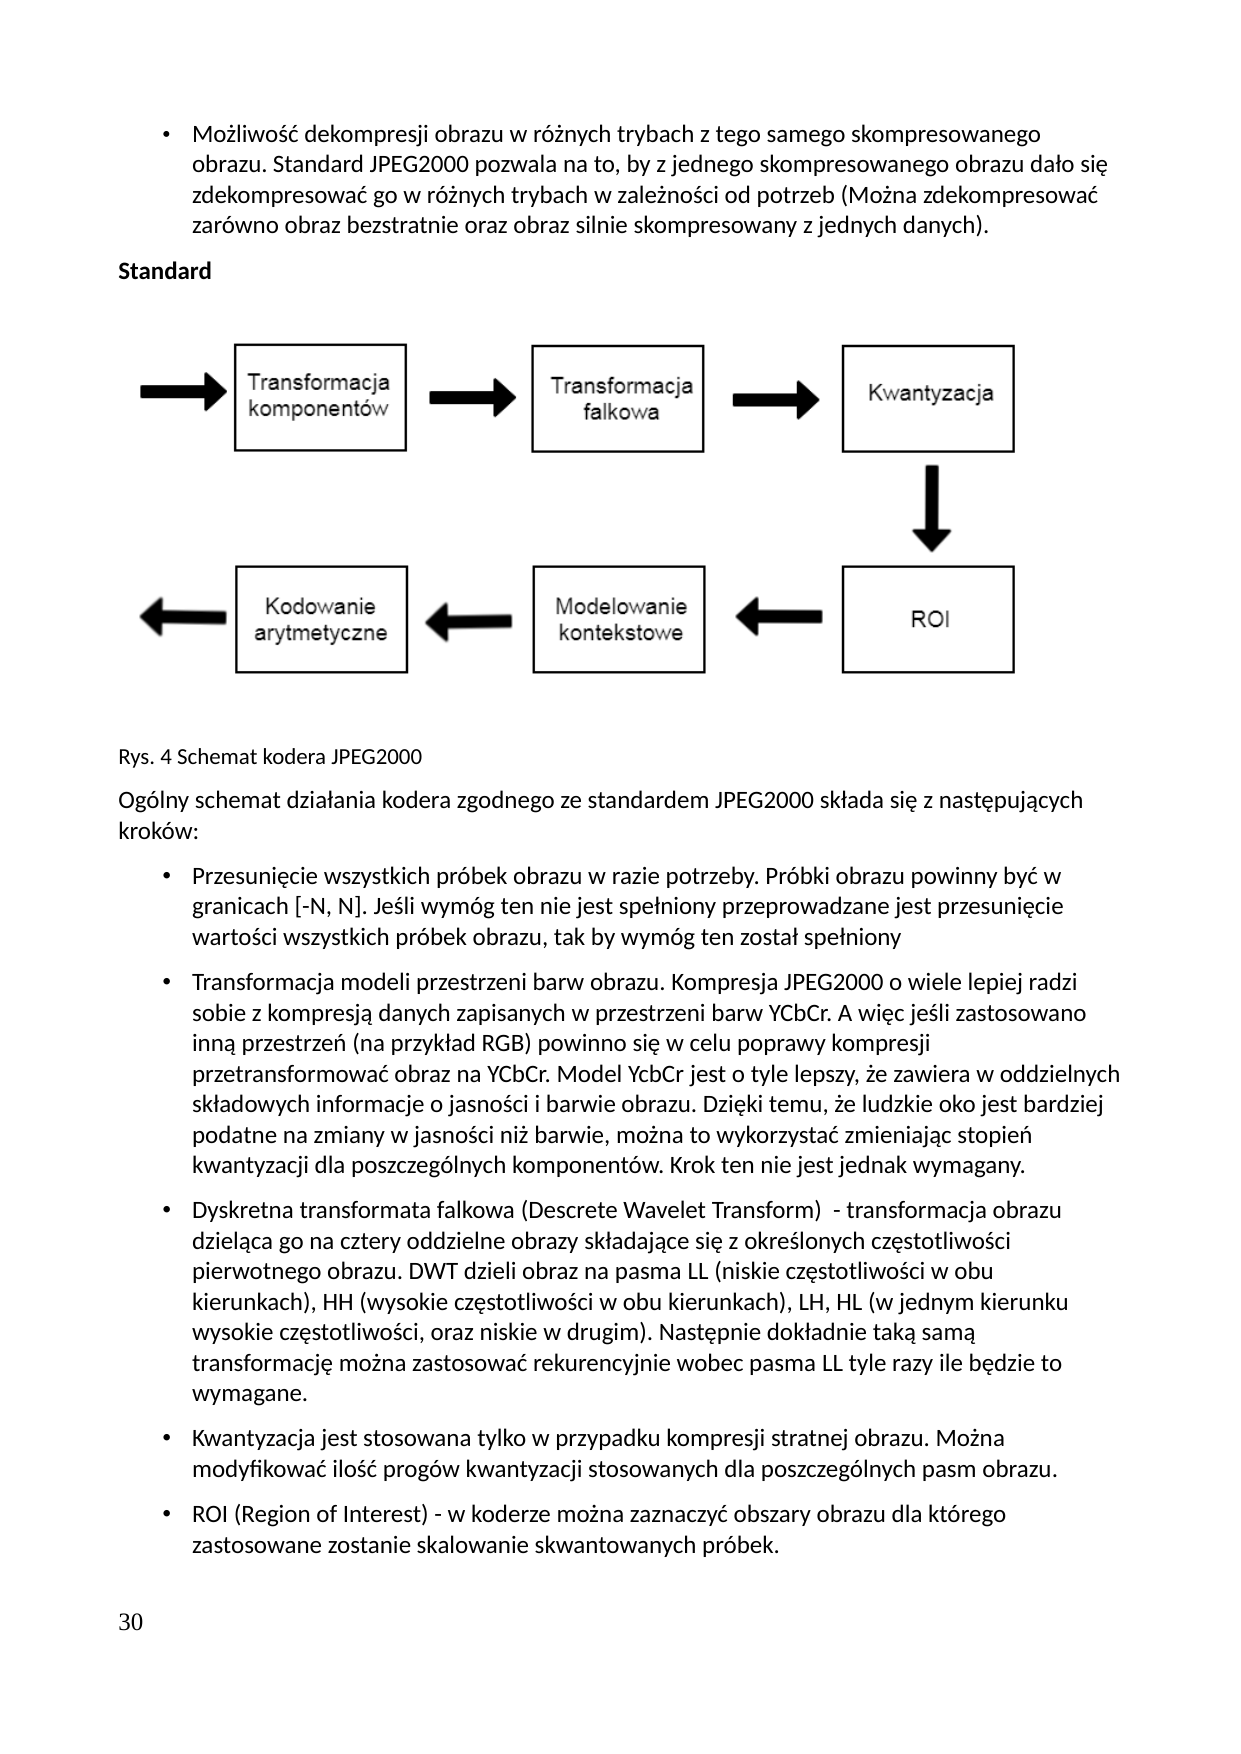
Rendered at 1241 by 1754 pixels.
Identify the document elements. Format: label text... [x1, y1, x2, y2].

list Przesunięcie wszystkich próbek obrazu w razie potrzeby. Próbki obrazu powinny być w granicach [-N, N]. Jeśli wymóg ten nie jest spełniony przeprowadzane jest przesunięcie wartości wszystkich próbek obrazu, tak by wymóg ten został spełniony [162, 860, 1122, 952]
list Dyskretna transformata falkowa (Descrete Wavelet Transform) - transformacja obrazu dzieląca go na cztery oddzielne obrazy składające się z określonych częstotliwości pierwotnego obrazu. DWT dzieli obraz na pasma LL (niskie częstotliwości w obu kierunkach), HH (wysokie częstotliwości w obu kierunkach), LH, HL (w jednym kierunku wysokie częstotliwości, oraz niskie w drugim). Następnie dokładnie taką samą transformację można zastosować rekurencyjnie wobec pasma LL tyle razy ile będzie to wymagane. [162, 1194, 1122, 1408]
text Ogólny schemat działania kodera zgodnego ze standardem JPEG2000 składa się z następujących kroków: [118, 784, 1122, 845]
text Standard [118, 255, 1122, 286]
list Możliwość dekompresji obrazu w różnych trybach z tego samego skompresowanego obrazu. Standard JPEG2000 pozwala na to, by z jednego skompresowanego obrazu dało się zdekompresować go w różnych trybach w zależności od potrzeb (Można zdekompresować zarówno obraz bezstratnie oraz obraz silnie skompresowany z jednych danych). [162, 118, 1122, 240]
picture [131, 301, 1041, 721]
text Rys. 4 Schemat kodera JPEG2000 [118, 742, 1122, 770]
list Transformacja modeli przestrzeni barw obrazu. Kompresja JPEG2000 o wiele lepiej radzi sobie z kompresją danych zapisanych w przestrzeni barw YCbCr. A więc jeśli zastosowano inną przestrzeń (na przykład RGB) powinno się w celu poprawy kompresji przetransformować obraz na YCbCr. Model YcbCr jest o tyle lepszy, że zawiera w oddzielnych składowych informacje o jasności i barwie obrazu. Dzięki temu, że ludzkie oko jest bardziej podatne na zmiany w jasności niż barwie, można to wykorzystać zmieniając stopień kwantyzacji dla poszczególnych komponentów. Krok ten nie jest jednak wymagany. [162, 966, 1122, 1180]
list Kwantyzacja jest stosowana tylko w przypadku kompresji stratnej obrazu. Można modyfikować ilość progów kwantyzacji stosowanych dla poszczególnych pasm obrazu. [162, 1423, 1122, 1484]
list ROI (Region of Interest) - w koderze można zaznaczyć obszary obrazu dla którego zastosowane zostanie skalowanie skwantowanych próbek. [162, 1498, 1122, 1559]
